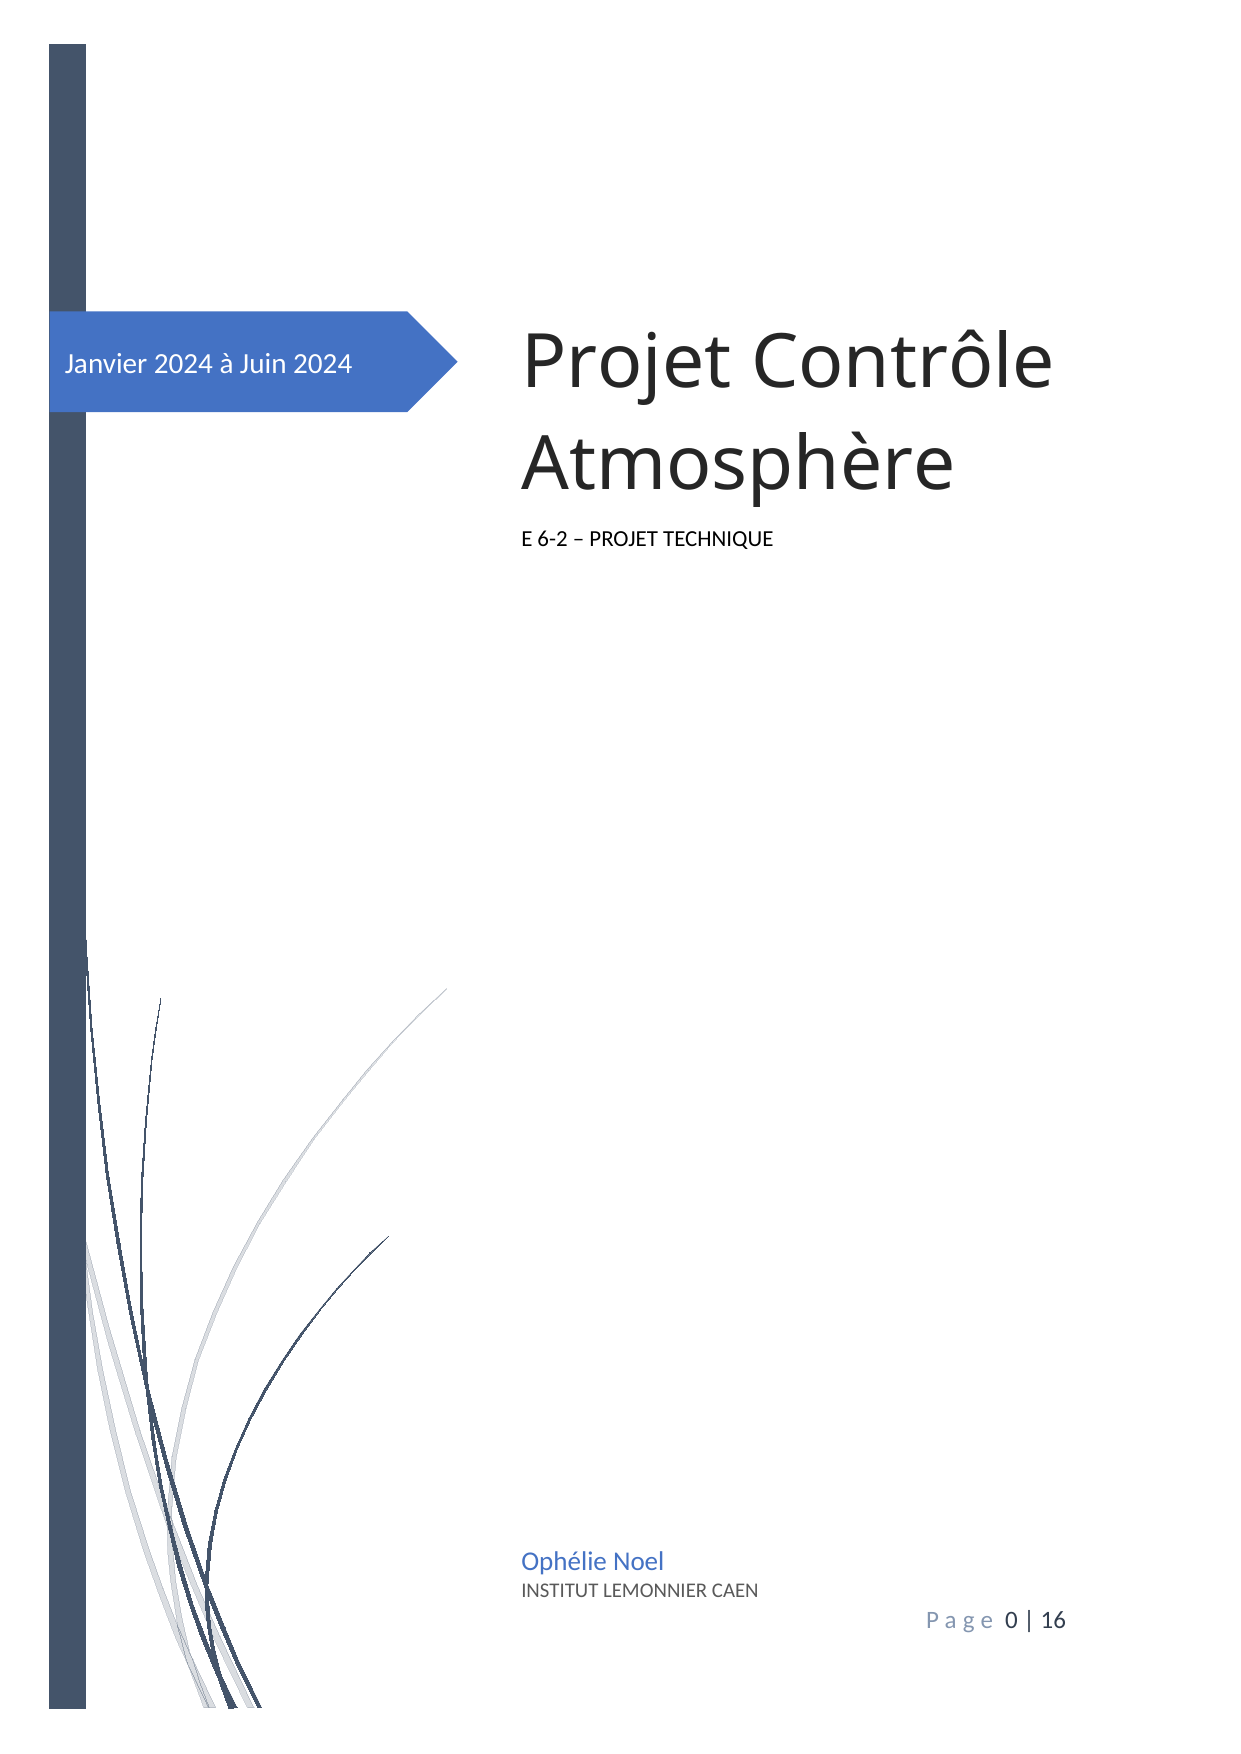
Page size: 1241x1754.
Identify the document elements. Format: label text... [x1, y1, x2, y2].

text E 6-2 – PROJET TECHNIQUE [521, 524, 1078, 552]
text Institut Lemonnier Caen [521, 1577, 1079, 1603]
text Ophélie Noel [521, 1544, 1079, 1577]
text Projet Contrôle Atmosphère [521, 307, 1078, 511]
